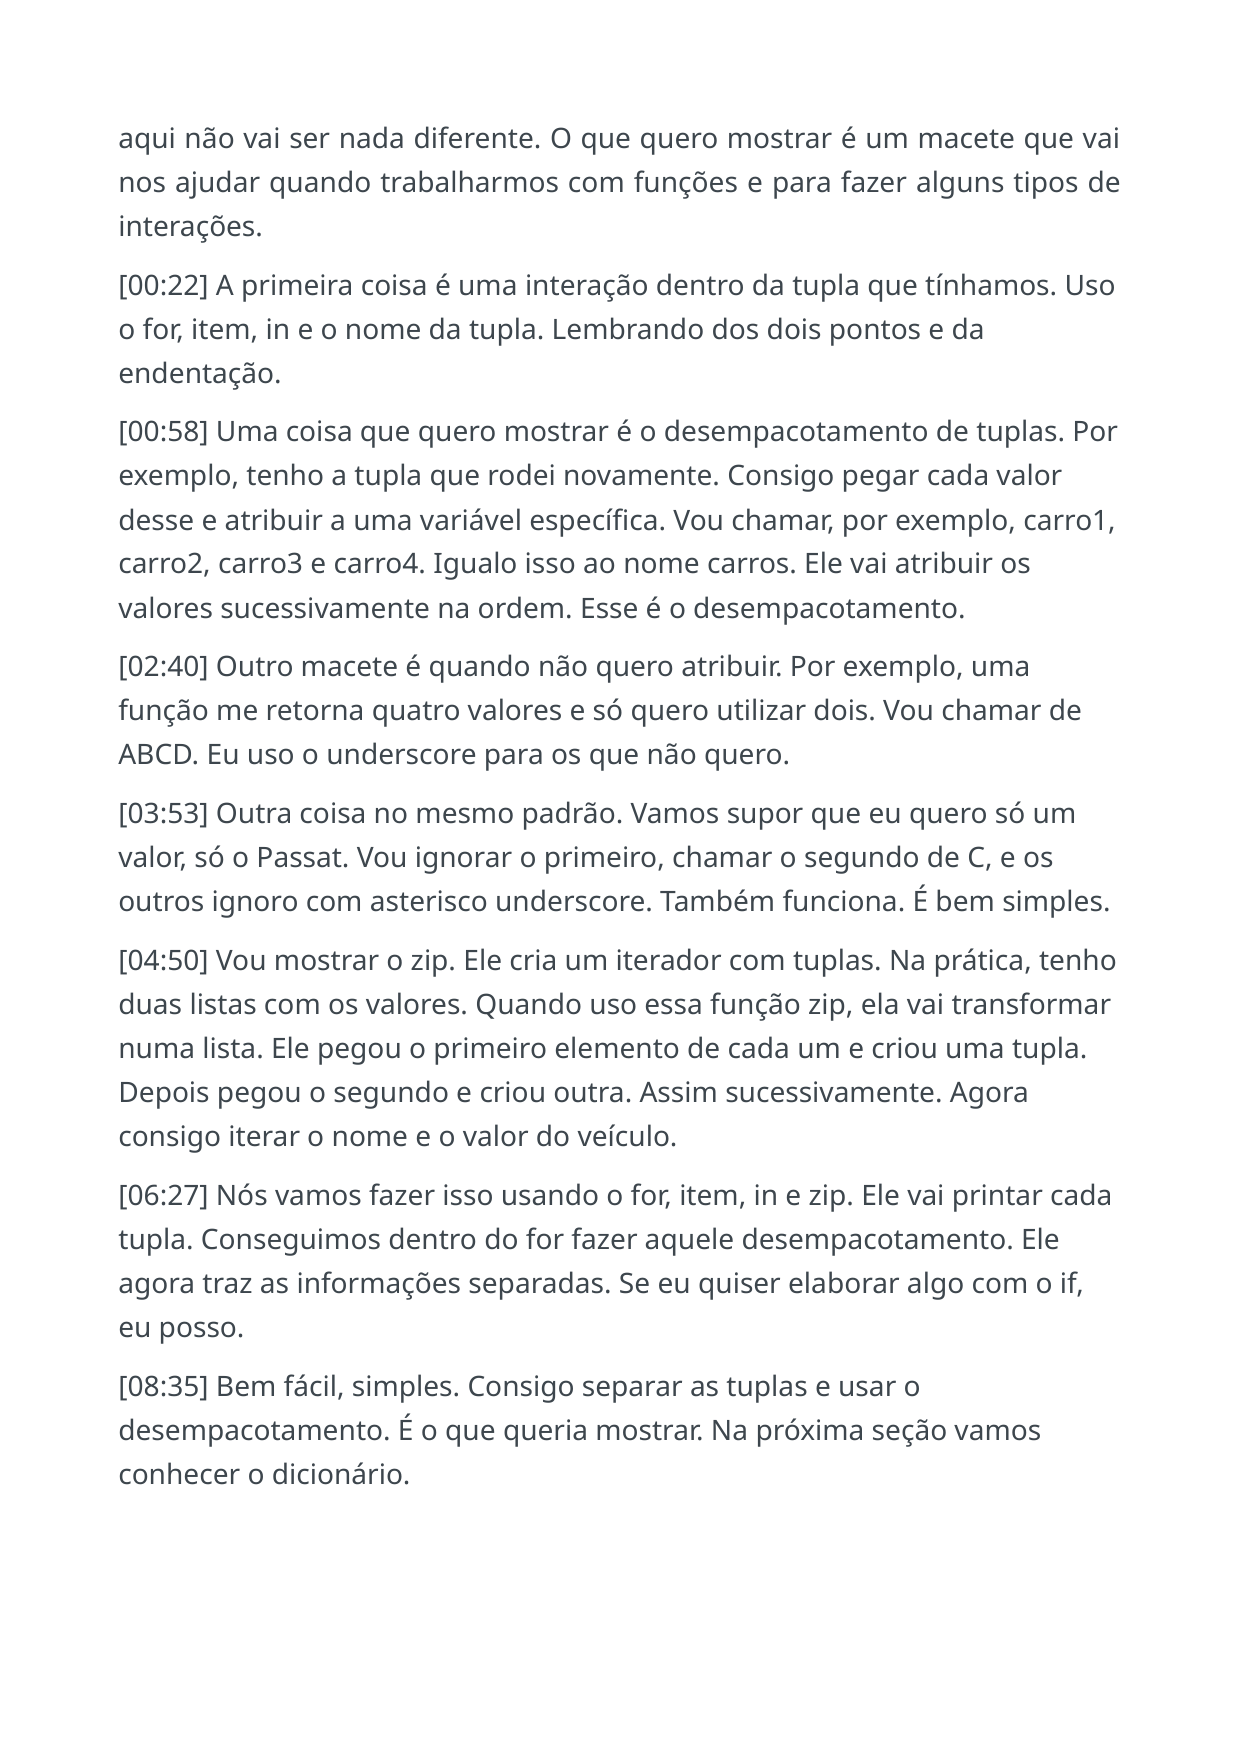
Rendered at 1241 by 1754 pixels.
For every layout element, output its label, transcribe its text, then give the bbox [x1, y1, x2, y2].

text [04:50] Vou mostrar o zip. Ele cria um iterador com tuplas. Na prática, tenho duas listas com os valores. Quando uso essa função zip, ela vai transformar numa lista. Ele pegou o primeiro elemento de cada um e criou uma tupla. Depois pegou o segundo e criou outra. Assim sucessivamente. Agora consigo iterar o nome e o valor do veículo. [118, 940, 1122, 1155]
text [06:27] Nós vamos fazer isso usando o for, item, in e zip. Ele vai printar cada tupla. Conseguimos dentro do for fazer aquele desempacotamento. Ele agora traz as informações separadas. Se eu quiser elaborar algo com o if, eu posso. [118, 1175, 1122, 1346]
text [02:40] Outro macete é quando não quero atribuir. Por exemplo, uma função me retorna quatro valores e só quero utilizar dois. Vou chamar de ABCD. Eu uso o underscore para os que não quero. [118, 647, 1122, 773]
text [03:53] Outra coisa no mesmo padrão. Vamos supor que eu quero só um valor, só o Passat. Vou ignorar o primeiro, chamar o segundo de C, e os outros ignoro com asterisco underscore. Também funciona. É bem simples. [118, 793, 1122, 920]
text [00:22] A primeira coisa é uma interação dentro da tupla que tínhamos. Uso o for, item, in e o nome da tupla. Lembrando dos dois pontos e da endentação. [118, 265, 1122, 391]
text [00:00] Como fazer iterações em tuplas? Já sabemos como fazer com listas e aqui não vai ser nada diferente. O que quero mostrar é um macete que vai nos ajudar quando trabalharmos com funções e para fazer alguns tipos de interações. [118, 118, 1122, 244]
text [00:58] Uma coisa que quero mostrar é o desempacotamento de tuplas. Por exemplo, tenho a tupla que rodei novamente. Consigo pegar cada valor desse e atribuir a uma variável específica. Vou chamar, por exemplo, carro1, carro2, carro3 e carro4. Igualo isso ao nome carros. Ele vai atribuir os valores sucessivamente na ordem. Esse é o desempacotamento. [118, 412, 1122, 626]
text [08:35] Bem fácil, simples. Consigo separar as tuplas e usar o desempacotamento. É o que queria mostrar. Na próxima seção vamos conhecer o dicionário. [118, 1366, 1122, 1492]
